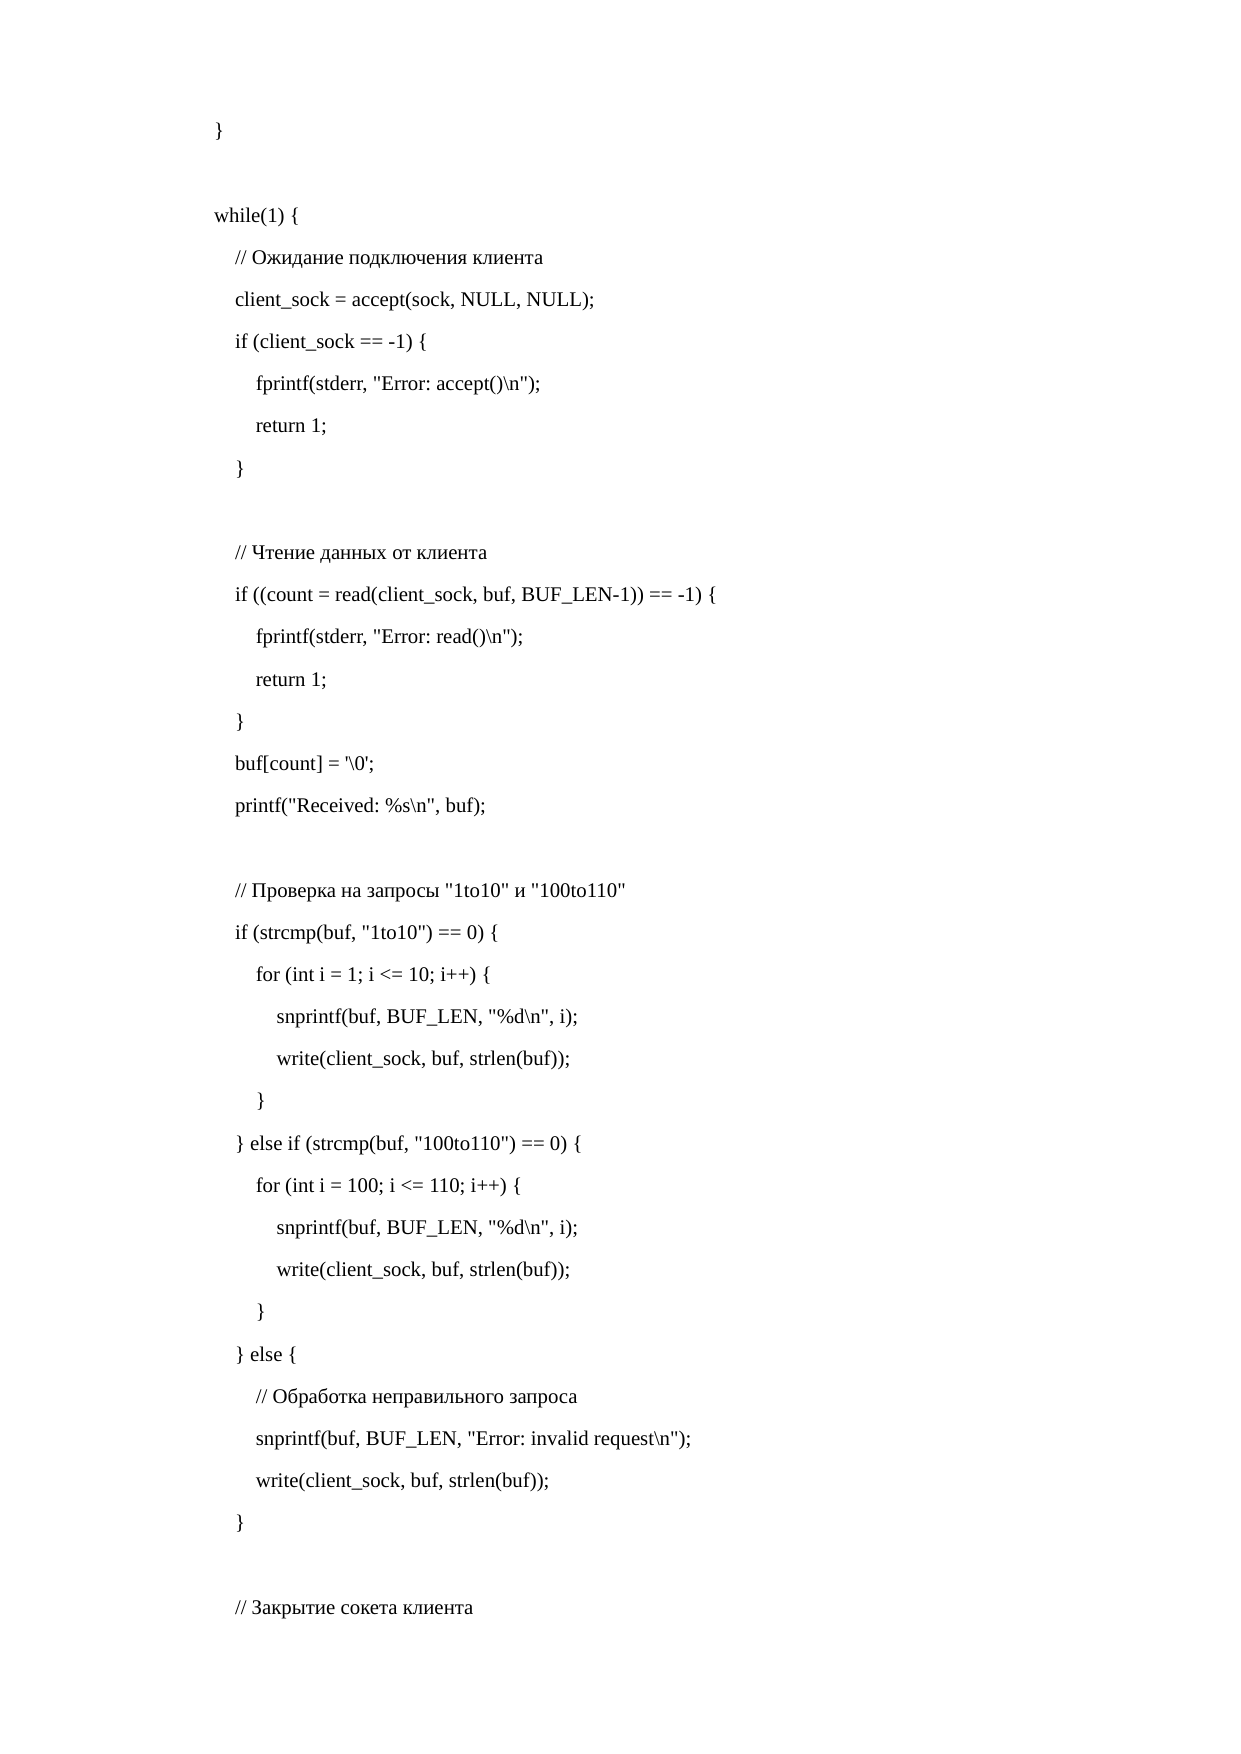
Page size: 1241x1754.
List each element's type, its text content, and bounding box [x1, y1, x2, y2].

text return 1; [193, 667, 1122, 691]
text // Ожидание подключения клиента [193, 245, 1122, 269]
text } [193, 1088, 1122, 1112]
text // Закрытие сокета клиента [193, 1595, 1122, 1619]
text write(client_sock, buf, strlen(buf)); [193, 1468, 1122, 1492]
text write(client_sock, buf, strlen(buf)); [193, 1257, 1122, 1281]
text if (strcmp(buf, "1to10") == 0) { [193, 920, 1122, 944]
text snprintf(buf, BUF_LEN, "%d\n", i); [193, 1215, 1122, 1239]
text } else { [193, 1342, 1122, 1366]
text snprintf(buf, BUF_LEN, "%d\n", i); [193, 1004, 1122, 1028]
text buf[count] = '\0'; [193, 751, 1122, 775]
text fprintf(stderr, "Error: accept()\n"); [193, 371, 1122, 395]
text fprintf(stderr, "Error: read()\n"); [193, 624, 1122, 648]
text } [193, 1510, 1122, 1534]
text if ((count = read(client_sock, buf, BUF_LEN-1)) == -1) { [193, 582, 1122, 606]
text } [193, 1299, 1122, 1323]
text // Обработка неправильного запроса [193, 1384, 1122, 1408]
text } else if (strcmp(buf, "100to110") == 0) { [193, 1131, 1122, 1155]
text snprintf(buf, BUF_LEN, "Error: invalid request\n"); [193, 1426, 1122, 1450]
text } [193, 118, 1122, 142]
text write(client_sock, buf, strlen(buf)); [193, 1046, 1122, 1070]
text client_sock = accept(sock, NULL, NULL); [193, 287, 1122, 311]
text } [193, 456, 1122, 480]
text // Проверка на запросы "1to10" и "100to110" [193, 877, 1122, 902]
text if (client_sock == -1) { [193, 329, 1122, 353]
text return 1; [193, 413, 1122, 437]
text while(1) { [193, 202, 1122, 227]
text // Чтение данных от клиента [193, 540, 1122, 564]
text printf("Received: %s\n", buf); [193, 793, 1122, 817]
text for (int i = 100; i <= 110; i++) { [193, 1173, 1122, 1197]
text for (int i = 1; i <= 10; i++) { [193, 962, 1122, 986]
text } [193, 709, 1122, 733]
